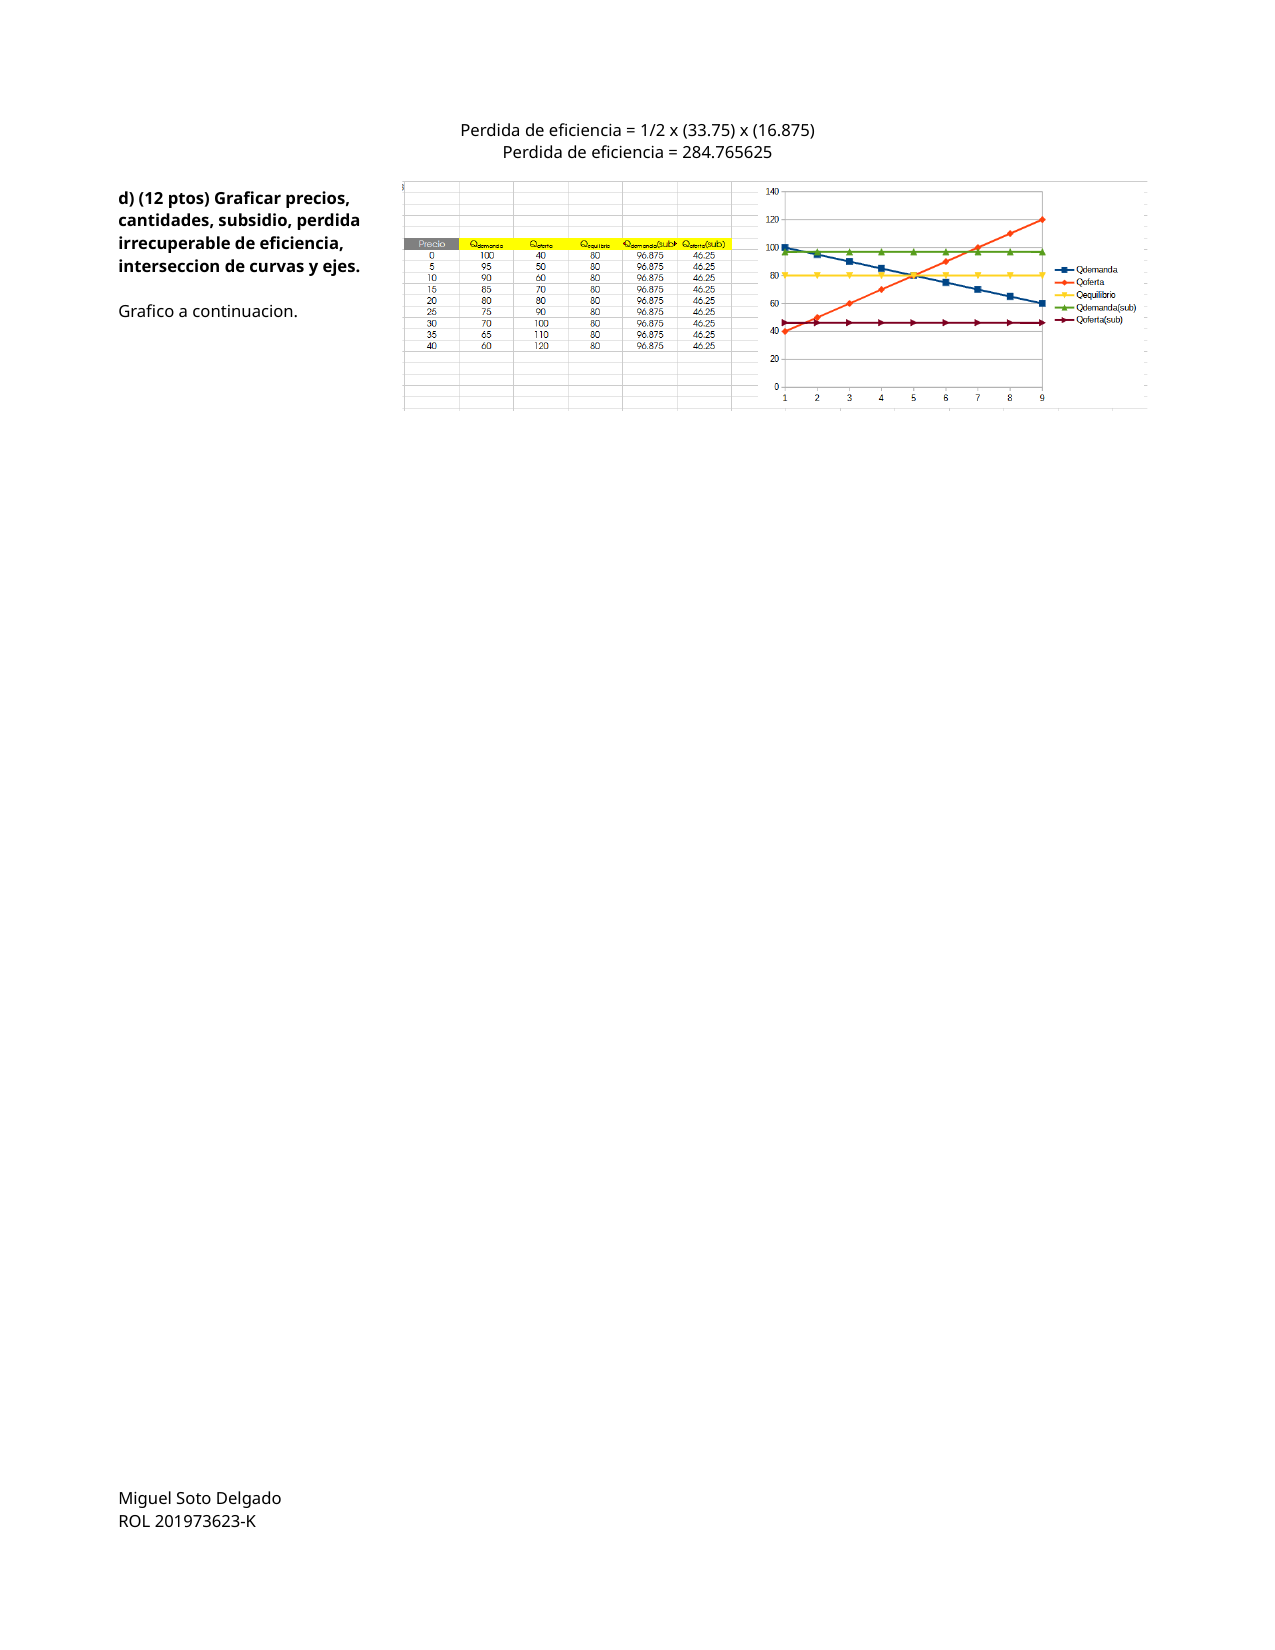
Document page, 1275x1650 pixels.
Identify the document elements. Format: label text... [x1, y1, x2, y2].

text Perdida de eficiencia = 1/2 x (33.75) x (16.875) [118, 118, 1157, 141]
text Perdida de eficiencia = 284.765625 [118, 141, 1157, 163]
text Grafico a continuacion. [118, 300, 402, 322]
text d) (12 ptos) Graficar precios, cantidades, subsidio, perdida irrecuperable de eficiencia, interseccion de curvas y ejes. [118, 186, 402, 277]
picture [402, 181, 1148, 411]
